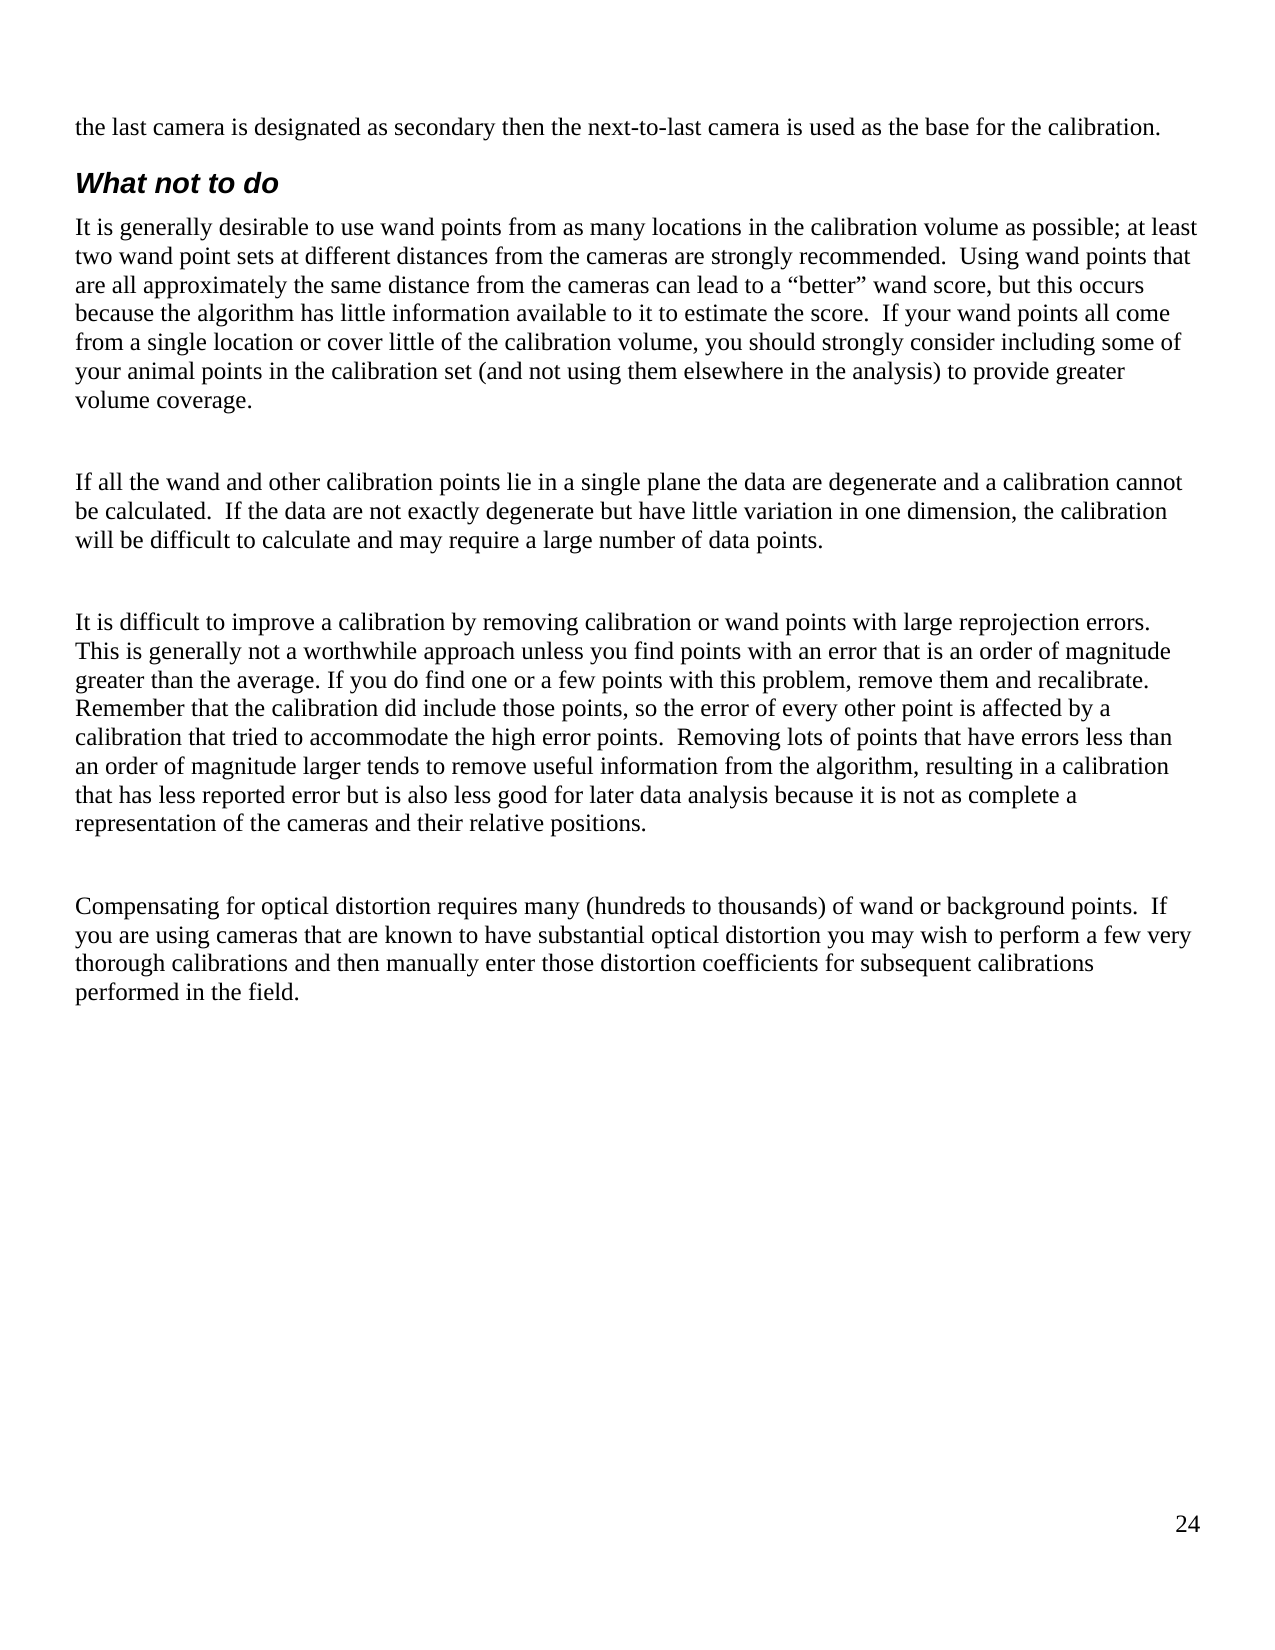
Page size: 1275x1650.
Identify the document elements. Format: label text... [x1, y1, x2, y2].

text Compensating for optical distortion requires many (hundreds to thousands) of wand or background points. If you are using cameras that are known to have substantial optical distortion you may wish to perform a few very thorough calibrations and then manually enter those distortion coefficients for subsequent calibrations performed in the field. [75, 891, 1200, 1006]
text the last camera is designated as secondary then the next-to-last camera is used as the base for the calibration. [75, 112, 1200, 141]
text It is difficult to improve a calibration by removing calibration or wand points with large reprojection errors. This is generally not a worthwhile approach unless you find points with an error that is an order of magnitude greater than the average. If you do find one or a few points with this problem, remove them and recalibrate. Remember that the calibration did include those points, so the error of every other point is affected by a calibration that tried to accommodate the high error points. Removing lots of points that have errors less than an order of magnitude larger tends to remove useful information from the algorithm, resulting in a calibration that has less reported error but is also less good for later data analysis because it is not as complete a representation of the cameras and their relative positions. [75, 607, 1200, 837]
text If all the wand and other calibration points lie in a single plane the data are degenerate and a calibration cannot be calculated. If the data are not exactly degenerate but have little variation in one dimension, the calibration will be difficult to calculate and may require a large number of data points. [75, 467, 1200, 553]
subtitle What not to do [75, 166, 1200, 200]
text It is generally desirable to use wand points from as many locations in the calibration volume as possible; at least two wand point sets at different distances from the cameras are strongly recommended. Using wand points that are all approximately the same distance from the cameras can lead to a “better” wand score, but this occurs because the algorithm has little information available to it to estimate the score. If your wand points all come from a single location or cover little of the calibration volume, you should strongly consider including some of your animal points in the calibration set (and not using them elsewhere in the analysis) to provide greater volume coverage. [75, 212, 1200, 413]
